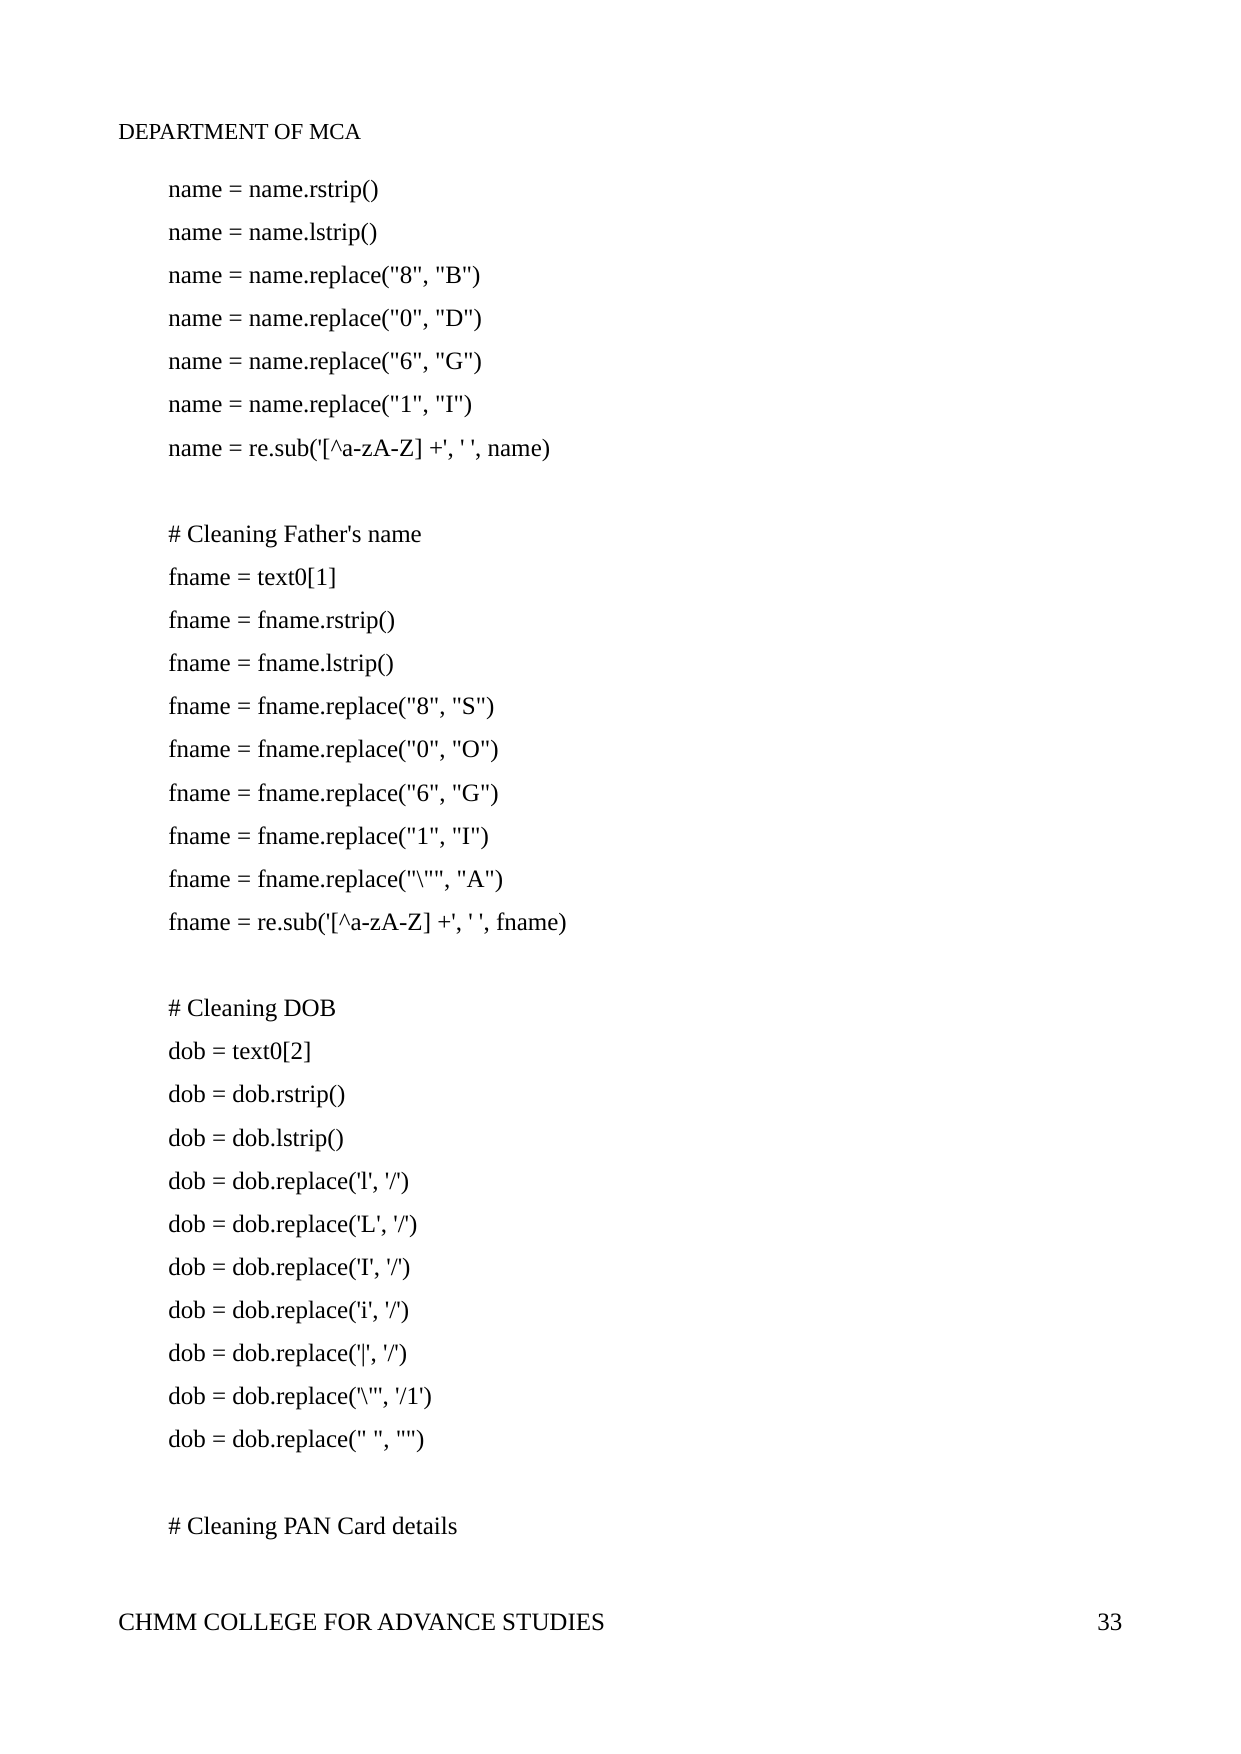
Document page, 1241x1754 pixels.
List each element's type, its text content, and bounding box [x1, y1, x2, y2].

text dob = dob.replace('\"', '/1') [118, 1381, 1122, 1410]
text dob = dob.rstrip() [118, 1079, 1122, 1108]
text # Cleaning PAN Card details [118, 1511, 1122, 1539]
text dob = dob.replace('|', '/') [118, 1338, 1122, 1367]
text name = name.rstrip() [118, 174, 1122, 203]
text dob = dob.replace('l', '/') [118, 1166, 1122, 1194]
text name = name.replace("0", "D") [118, 303, 1122, 332]
text dob = text0[2] [118, 1036, 1122, 1065]
text # Cleaning DOB [118, 993, 1122, 1022]
text name = re.sub('[^a-zA-Z] +', ' ', name) [118, 433, 1122, 461]
text dob = dob.replace('i', '/') [118, 1295, 1122, 1324]
text fname = fname.lstrip() [118, 648, 1122, 677]
text dob = dob.replace('L', '/') [118, 1209, 1122, 1238]
text fname = fname.replace("\"", "A") [118, 864, 1122, 893]
text dob = dob.lstrip() [118, 1123, 1122, 1151]
text fname = fname.replace("1", "I") [118, 821, 1122, 849]
text fname = fname.rstrip() [118, 605, 1122, 634]
text fname = text0[1] [118, 562, 1122, 591]
text fname = re.sub('[^a-zA-Z] +', ' ', fname) [118, 907, 1122, 936]
text fname = fname.replace("0", "O") [118, 734, 1122, 763]
text fname = fname.replace("8", "S") [118, 691, 1122, 720]
text fname = fname.replace("6", "G") [118, 778, 1122, 806]
text name = name.lstrip() [118, 217, 1122, 246]
text dob = dob.replace(" ", "") [118, 1424, 1122, 1453]
text # Cleaning Father's name [118, 519, 1122, 548]
text name = name.replace("8", "B") [118, 260, 1122, 289]
text name = name.replace("6", "G") [118, 346, 1122, 375]
text name = name.replace("1", "I") [118, 389, 1122, 418]
text dob = dob.replace('I', '/') [118, 1252, 1122, 1281]
